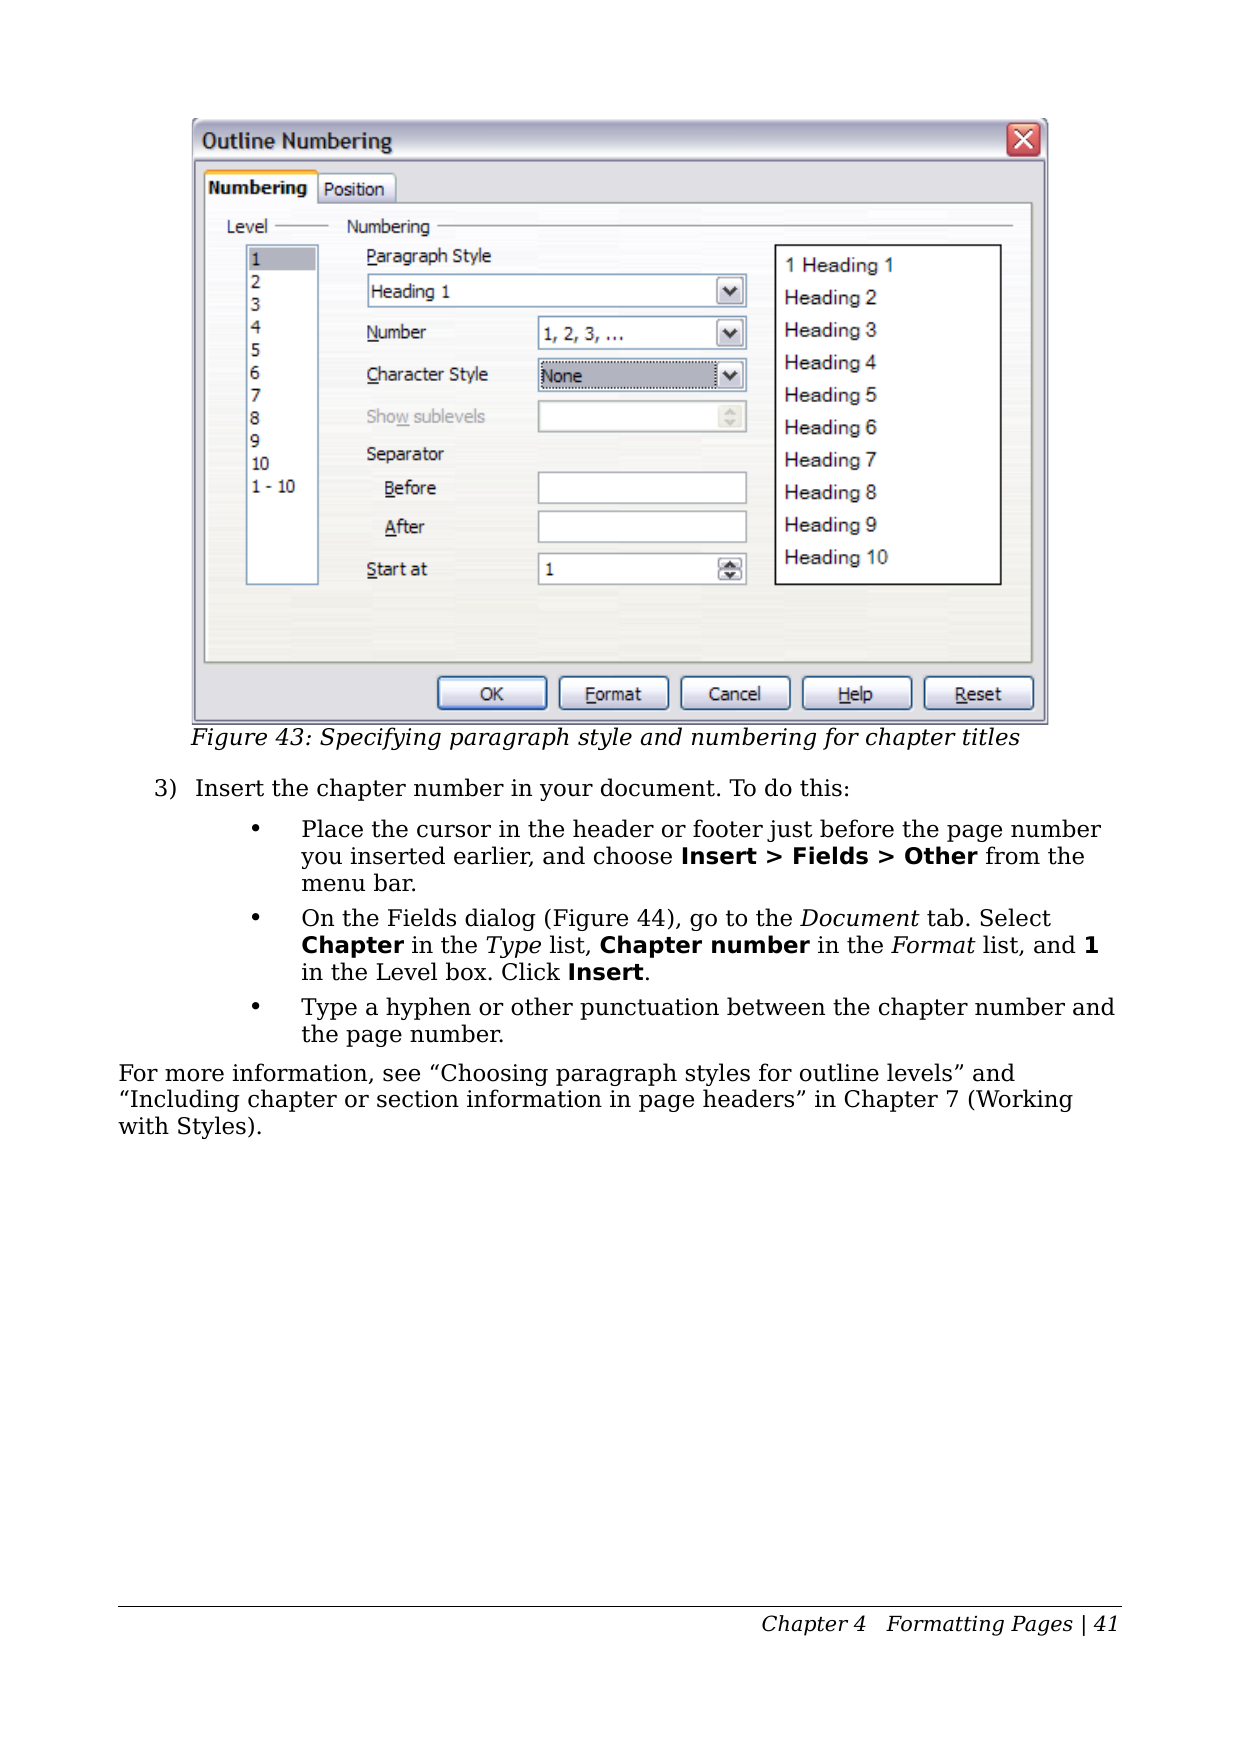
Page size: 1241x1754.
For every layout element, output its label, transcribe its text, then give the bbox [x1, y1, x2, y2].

list Type a hyphen or other punctuation between the chapter number and the page number. [248, 992, 1122, 1047]
list Place the cursor in the header or footer just before the page number you inserted earlier, and choose Insert > Fields > Other from the menu bar. [248, 814, 1122, 897]
text For more information, see “Choosing paragraph styles for outline levels” and “Including chapter or section information in page headers” in Chapter 7 (Working with Styles). [118, 1060, 1122, 1140]
picture [191, 118, 1049, 725]
text Figure 43: Specifying paragraph style and numbering for chapter titles [191, 725, 1049, 751]
list Insert the chapter number in your document. To do this: [177, 775, 1122, 802]
list On the Fields dialog (Figure 44), go to the Document tab. Select Chapter in the Type list, Chapter number in the Format list, and 1 in the Level box. Click Insert. [248, 903, 1122, 985]
